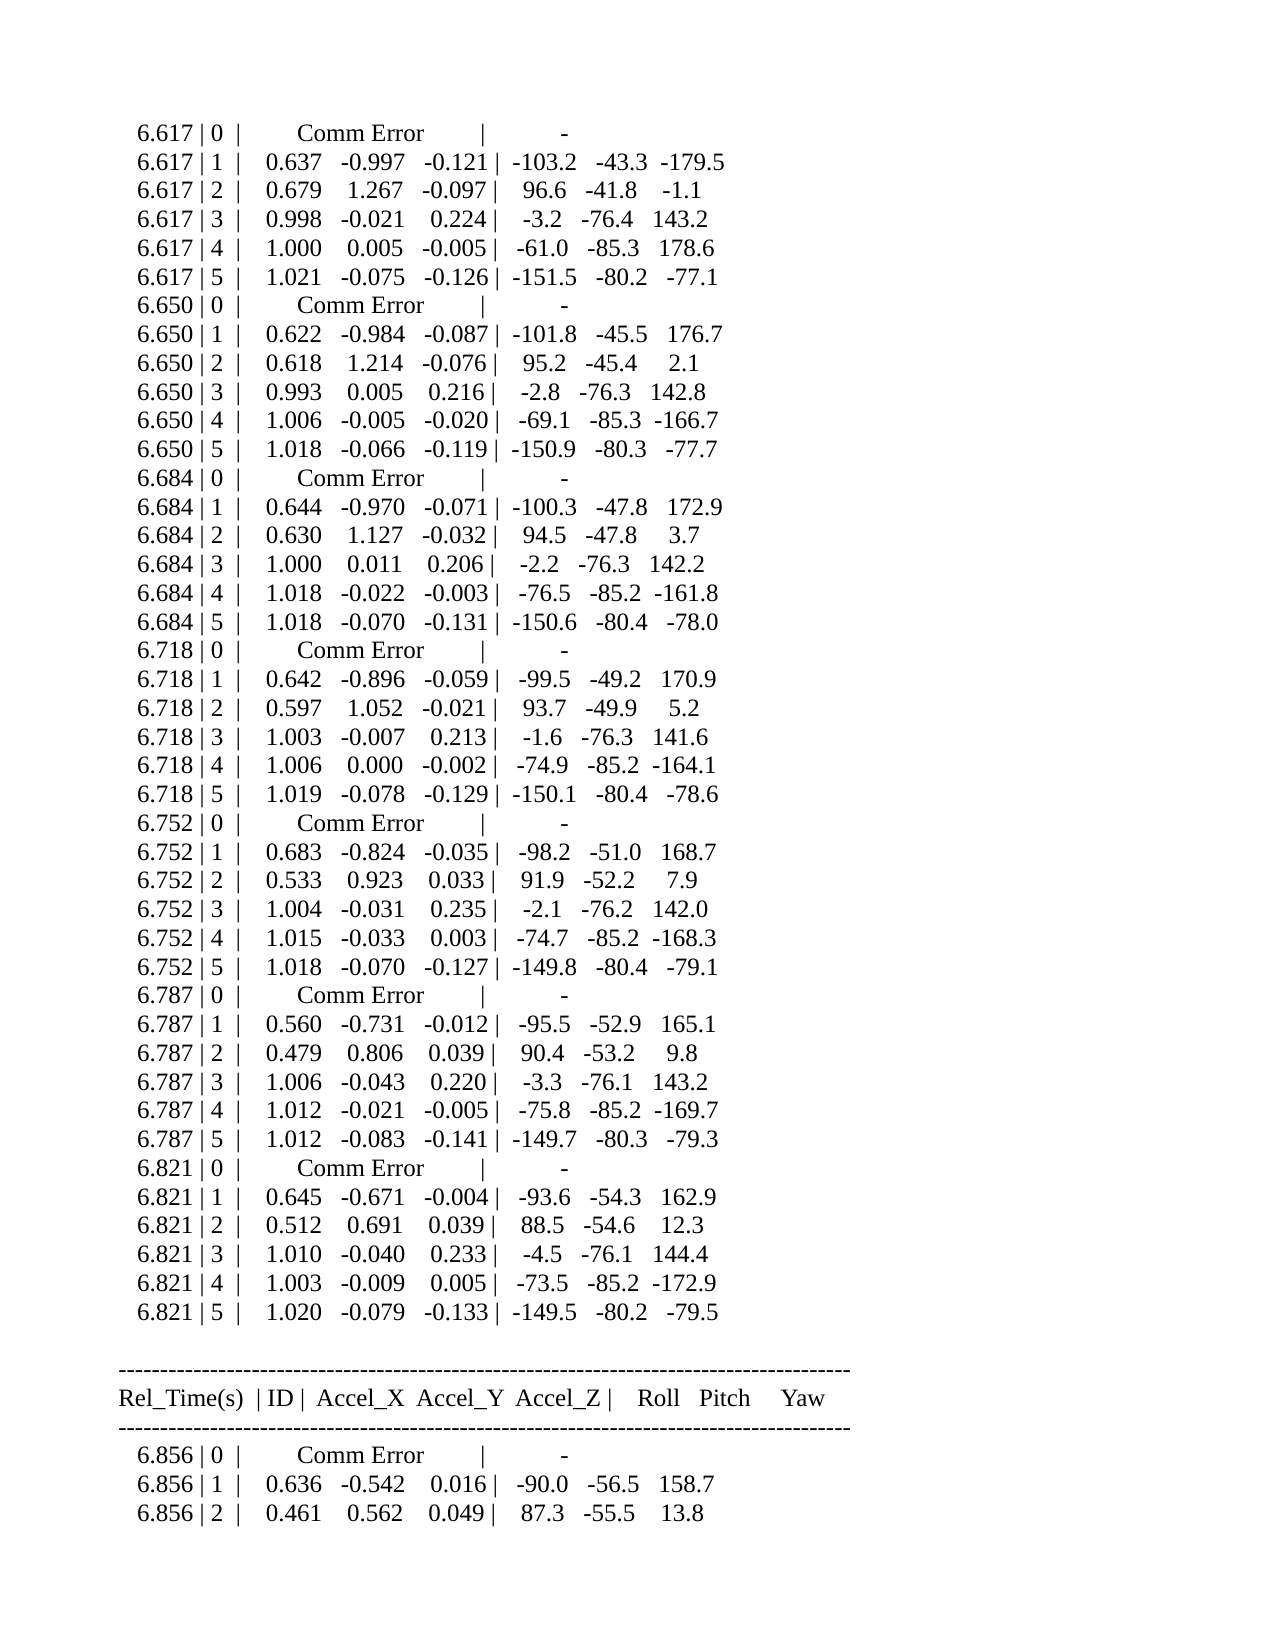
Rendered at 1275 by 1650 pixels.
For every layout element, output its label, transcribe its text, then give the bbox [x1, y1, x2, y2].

text 6.821 | 1 | 0.645 -0.671 -0.004 | -93.6 -54.3 162.9 [118, 1182, 1157, 1211]
text 6.752 | 0 | Comm Error | - [118, 808, 1157, 837]
text 6.650 | 2 | 0.618 1.214 -0.076 | 95.2 -45.4 2.1 [118, 348, 1157, 377]
text 6.856 | 0 | Comm Error | - [118, 1441, 1157, 1469]
text 6.684 | 4 | 1.018 -0.022 -0.003 | -76.5 -85.2 -161.8 [118, 578, 1157, 607]
text 6.684 | 3 | 1.000 0.011 0.206 | -2.2 -76.3 142.2 [118, 549, 1157, 578]
text 6.617 | 1 | 0.637 -0.997 -0.121 | -103.2 -43.3 -179.5 [118, 147, 1157, 176]
text 6.718 | 1 | 0.642 -0.896 -0.059 | -99.5 -49.2 170.9 [118, 664, 1157, 693]
text 6.718 | 0 | Comm Error | - [118, 636, 1157, 664]
text 6.821 | 2 | 0.512 0.691 0.039 | 88.5 -54.6 12.3 [118, 1211, 1157, 1239]
text 6.752 | 5 | 1.018 -0.070 -0.127 | -149.8 -80.4 -79.1 [118, 952, 1157, 981]
text 6.684 | 5 | 1.018 -0.070 -0.131 | -150.6 -80.4 -78.0 [118, 607, 1157, 636]
text 6.617 | 0 | Comm Error | - [118, 118, 1157, 147]
text 6.821 | 4 | 1.003 -0.009 0.005 | -73.5 -85.2 -172.9 [118, 1268, 1157, 1297]
text 6.684 | 2 | 0.630 1.127 -0.032 | 94.5 -47.8 3.7 [118, 521, 1157, 549]
text 6.752 | 1 | 0.683 -0.824 -0.035 | -98.2 -51.0 168.7 [118, 837, 1157, 866]
text 6.718 | 2 | 0.597 1.052 -0.021 | 93.7 -49.9 5.2 [118, 693, 1157, 722]
text 6.684 | 0 | Comm Error | - [118, 463, 1157, 492]
text 6.617 | 2 | 0.679 1.267 -0.097 | 96.6 -41.8 -1.1 [118, 176, 1157, 204]
text 6.821 | 0 | Comm Error | - [118, 1153, 1157, 1182]
text ---------------------------------------------------------------------------------------- [118, 1354, 1157, 1383]
text 6.718 | 3 | 1.003 -0.007 0.213 | -1.6 -76.3 141.6 [118, 722, 1157, 751]
text 6.650 | 0 | Comm Error | - [118, 291, 1157, 319]
text 6.718 | 4 | 1.006 0.000 -0.002 | -74.9 -85.2 -164.1 [118, 751, 1157, 779]
text 6.752 | 3 | 1.004 -0.031 0.235 | -2.1 -76.2 142.0 [118, 894, 1157, 923]
text ---------------------------------------------------------------------------------------- [118, 1412, 1157, 1441]
text 6.650 | 5 | 1.018 -0.066 -0.119 | -150.9 -80.3 -77.7 [118, 434, 1157, 463]
text 6.617 | 5 | 1.021 -0.075 -0.126 | -151.5 -80.2 -77.1 [118, 262, 1157, 291]
text Rel_Time(s) | ID | Accel_X Accel_Y Accel_Z | Roll Pitch Yaw [118, 1383, 1157, 1412]
text 6.684 | 1 | 0.644 -0.970 -0.071 | -100.3 -47.8 172.9 [118, 492, 1157, 521]
text 6.821 | 5 | 1.020 -0.079 -0.133 | -149.5 -80.2 -79.5 [118, 1297, 1157, 1326]
text 6.752 | 2 | 0.533 0.923 0.033 | 91.9 -52.2 7.9 [118, 866, 1157, 894]
text 6.821 | 3 | 1.010 -0.040 0.233 | -4.5 -76.1 144.4 [118, 1239, 1157, 1268]
text 6.787 | 1 | 0.560 -0.731 -0.012 | -95.5 -52.9 165.1 [118, 1009, 1157, 1038]
text 6.787 | 3 | 1.006 -0.043 0.220 | -3.3 -76.1 143.2 [118, 1067, 1157, 1096]
text 6.718 | 5 | 1.019 -0.078 -0.129 | -150.1 -80.4 -78.6 [118, 779, 1157, 808]
text 6.787 | 5 | 1.012 -0.083 -0.141 | -149.7 -80.3 -79.3 [118, 1124, 1157, 1153]
text 6.650 | 4 | 1.006 -0.005 -0.020 | -69.1 -85.3 -166.7 [118, 406, 1157, 434]
text 6.752 | 4 | 1.015 -0.033 0.003 | -74.7 -85.2 -168.3 [118, 923, 1157, 952]
text 6.617 | 4 | 1.000 0.005 -0.005 | -61.0 -85.3 178.6 [118, 233, 1157, 262]
text 6.787 | 4 | 1.012 -0.021 -0.005 | -75.8 -85.2 -169.7 [118, 1096, 1157, 1124]
text 6.787 | 2 | 0.479 0.806 0.039 | 90.4 -53.2 9.8 [118, 1038, 1157, 1067]
text 6.856 | 1 | 0.636 -0.542 0.016 | -90.0 -56.5 158.7 [118, 1469, 1157, 1498]
text 6.617 | 3 | 0.998 -0.021 0.224 | -3.2 -76.4 143.2 [118, 204, 1157, 233]
text 6.650 | 3 | 0.993 0.005 0.216 | -2.8 -76.3 142.8 [118, 377, 1157, 406]
text 6.787 | 0 | Comm Error | - [118, 981, 1157, 1009]
text 6.856 | 2 | 0.461 0.562 0.049 | 87.3 -55.5 13.8 [118, 1498, 1157, 1527]
text 6.650 | 1 | 0.622 -0.984 -0.087 | -101.8 -45.5 176.7 [118, 319, 1157, 348]
